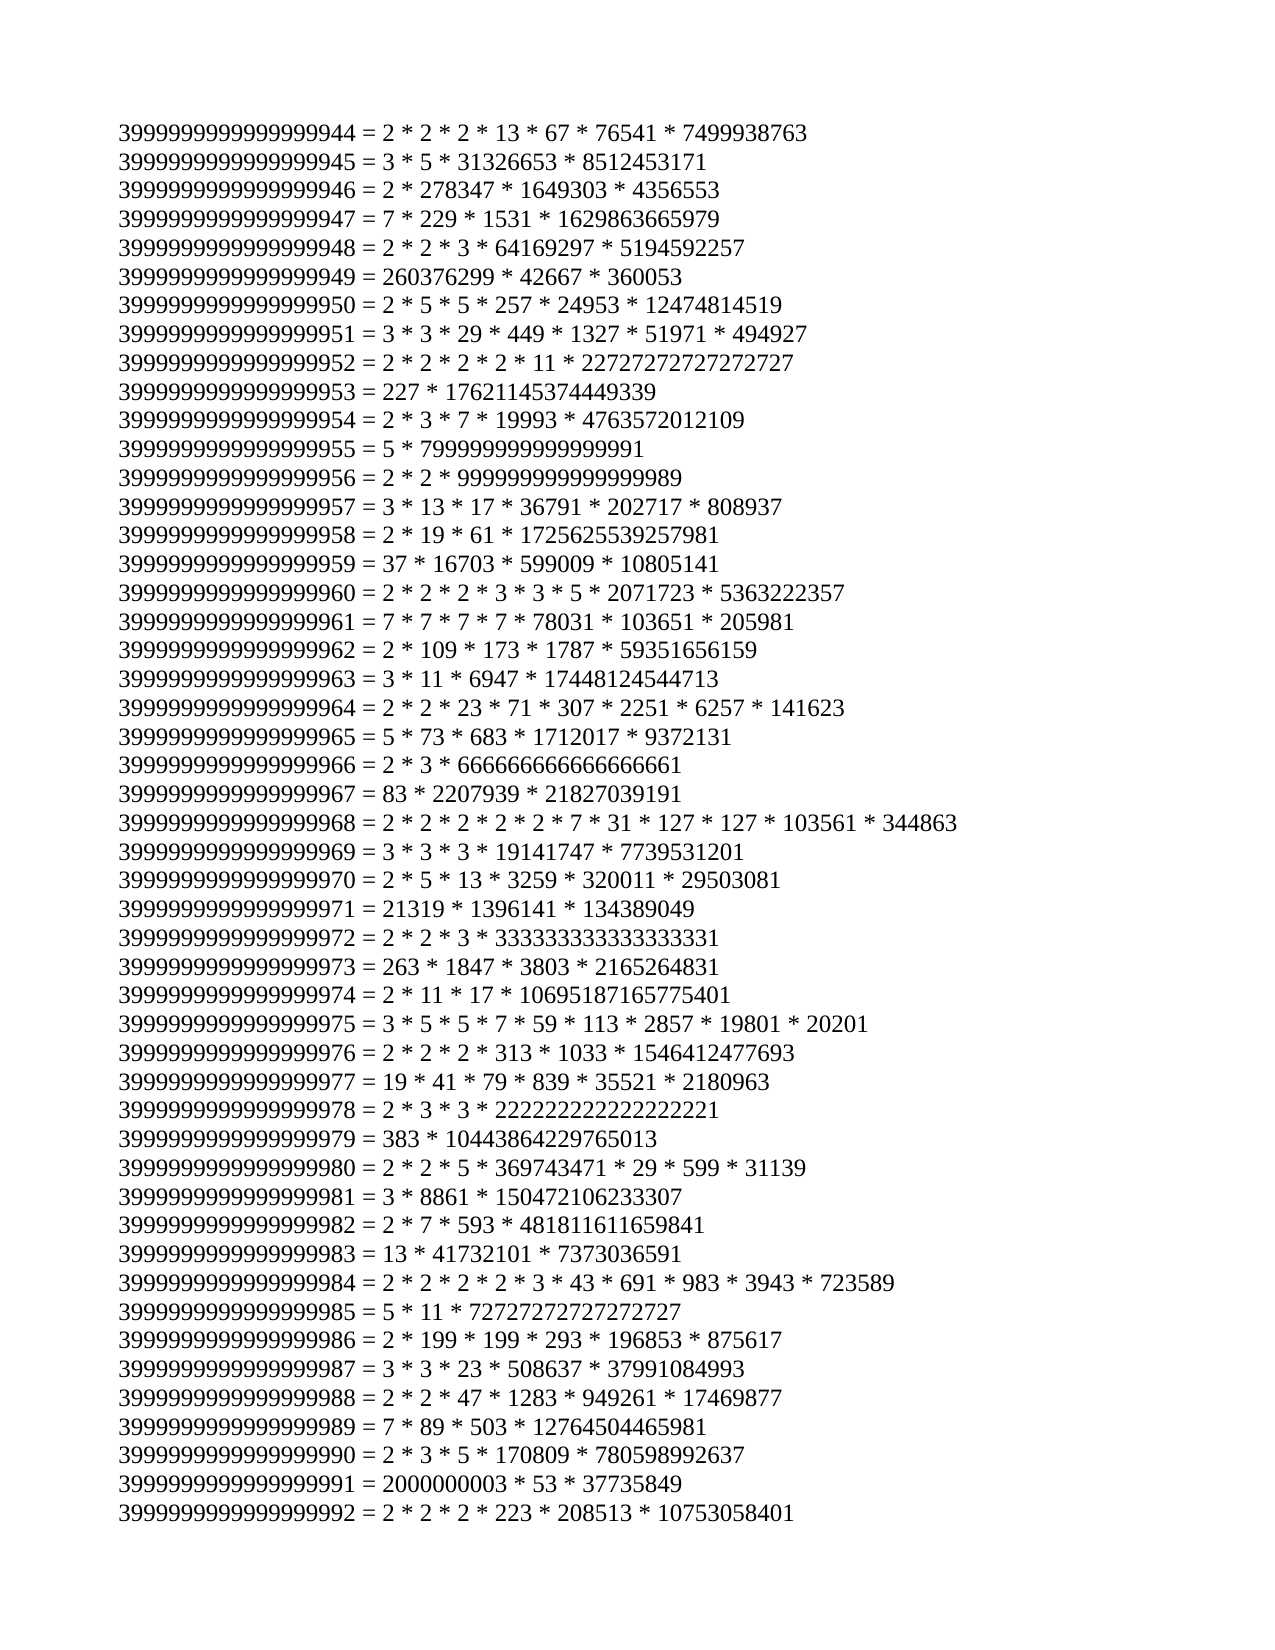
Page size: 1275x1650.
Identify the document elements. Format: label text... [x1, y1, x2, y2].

text 3999999999999999974 = 2 * 11 * 17 * 10695187165775401 [118, 981, 1157, 1009]
text 3999999999999999960 = 2 * 2 * 2 * 3 * 3 * 5 * 2071723 * 5363222357 [118, 578, 1157, 607]
text 3999999999999999985 = 5 * 11 * 72727272727272727 [118, 1297, 1157, 1326]
text 3999999999999999957 = 3 * 13 * 17 * 36791 * 202717 * 808937 [118, 492, 1157, 521]
text 3999999999999999944 = 2 * 2 * 2 * 13 * 67 * 76541 * 7499938763 [118, 118, 1157, 147]
text 3999999999999999972 = 2 * 2 * 3 * 333333333333333331 [118, 923, 1157, 952]
text 3999999999999999992 = 2 * 2 * 2 * 223 * 208513 * 10753058401 [118, 1498, 1157, 1527]
text 3999999999999999954 = 2 * 3 * 7 * 19993 * 4763572012109 [118, 406, 1157, 434]
text 3999999999999999975 = 3 * 5 * 5 * 7 * 59 * 113 * 2857 * 19801 * 20201 [118, 1009, 1157, 1038]
text 3999999999999999953 = 227 * 17621145374449339 [118, 377, 1157, 406]
text 3999999999999999991 = 2000000003 * 53 * 37735849 [118, 1469, 1157, 1498]
text 3999999999999999968 = 2 * 2 * 2 * 2 * 2 * 7 * 31 * 127 * 127 * 103561 * 344863 [118, 808, 1157, 837]
text 3999999999999999989 = 7 * 89 * 503 * 12764504465981 [118, 1412, 1157, 1441]
text 3999999999999999951 = 3 * 3 * 29 * 449 * 1327 * 51971 * 494927 [118, 319, 1157, 348]
text 3999999999999999990 = 2 * 3 * 5 * 170809 * 780598992637 [118, 1441, 1157, 1469]
text 3999999999999999955 = 5 * 799999999999999991 [118, 434, 1157, 463]
text 3999999999999999964 = 2 * 2 * 23 * 71 * 307 * 2251 * 6257 * 141623 [118, 693, 1157, 722]
text 3999999999999999984 = 2 * 2 * 2 * 2 * 3 * 43 * 691 * 983 * 3943 * 723589 [118, 1268, 1157, 1297]
text 3999999999999999979 = 383 * 10443864229765013 [118, 1124, 1157, 1153]
text 3999999999999999947 = 7 * 229 * 1531 * 1629863665979 [118, 204, 1157, 233]
text 3999999999999999971 = 21319 * 1396141 * 134389049 [118, 894, 1157, 923]
text 3999999999999999981 = 3 * 8861 * 150472106233307 [118, 1182, 1157, 1211]
text 3999999999999999962 = 2 * 109 * 173 * 1787 * 59351656159 [118, 636, 1157, 664]
text 3999999999999999948 = 2 * 2 * 3 * 64169297 * 5194592257 [118, 233, 1157, 262]
text 3999999999999999987 = 3 * 3 * 23 * 508637 * 37991084993 [118, 1354, 1157, 1383]
text 3999999999999999983 = 13 * 41732101 * 7373036591 [118, 1239, 1157, 1268]
text 3999999999999999966 = 2 * 3 * 666666666666666661 [118, 751, 1157, 779]
text 3999999999999999949 = 260376299 * 42667 * 360053 [118, 262, 1157, 291]
text 3999999999999999978 = 2 * 3 * 3 * 222222222222222221 [118, 1096, 1157, 1124]
text 3999999999999999946 = 2 * 278347 * 1649303 * 4356553 [118, 176, 1157, 204]
text 3999999999999999970 = 2 * 5 * 13 * 3259 * 320011 * 29503081 [118, 866, 1157, 894]
text 3999999999999999950 = 2 * 5 * 5 * 257 * 24953 * 12474814519 [118, 291, 1157, 319]
text 3999999999999999969 = 3 * 3 * 3 * 19141747 * 7739531201 [118, 837, 1157, 866]
text 3999999999999999973 = 263 * 1847 * 3803 * 2165264831 [118, 952, 1157, 981]
text 3999999999999999959 = 37 * 16703 * 599009 * 10805141 [118, 549, 1157, 578]
text 3999999999999999986 = 2 * 199 * 199 * 293 * 196853 * 875617 [118, 1326, 1157, 1354]
text 3999999999999999965 = 5 * 73 * 683 * 1712017 * 9372131 [118, 722, 1157, 751]
text 3999999999999999945 = 3 * 5 * 31326653 * 8512453171 [118, 147, 1157, 176]
text 3999999999999999976 = 2 * 2 * 2 * 313 * 1033 * 1546412477693 [118, 1038, 1157, 1067]
text 3999999999999999977 = 19 * 41 * 79 * 839 * 35521 * 2180963 [118, 1067, 1157, 1096]
text 3999999999999999958 = 2 * 19 * 61 * 1725625539257981 [118, 521, 1157, 549]
text 3999999999999999961 = 7 * 7 * 7 * 7 * 78031 * 103651 * 205981 [118, 607, 1157, 636]
text 3999999999999999980 = 2 * 2 * 5 * 369743471 * 29 * 599 * 31139 [118, 1153, 1157, 1182]
text 3999999999999999988 = 2 * 2 * 47 * 1283 * 949261 * 17469877 [118, 1383, 1157, 1412]
text 3999999999999999956 = 2 * 2 * 999999999999999989 [118, 463, 1157, 492]
text 3999999999999999963 = 3 * 11 * 6947 * 17448124544713 [118, 664, 1157, 693]
text 3999999999999999952 = 2 * 2 * 2 * 2 * 11 * 22727272727272727 [118, 348, 1157, 377]
text 3999999999999999967 = 83 * 2207939 * 21827039191 [118, 779, 1157, 808]
text 3999999999999999982 = 2 * 7 * 593 * 481811611659841 [118, 1211, 1157, 1239]
